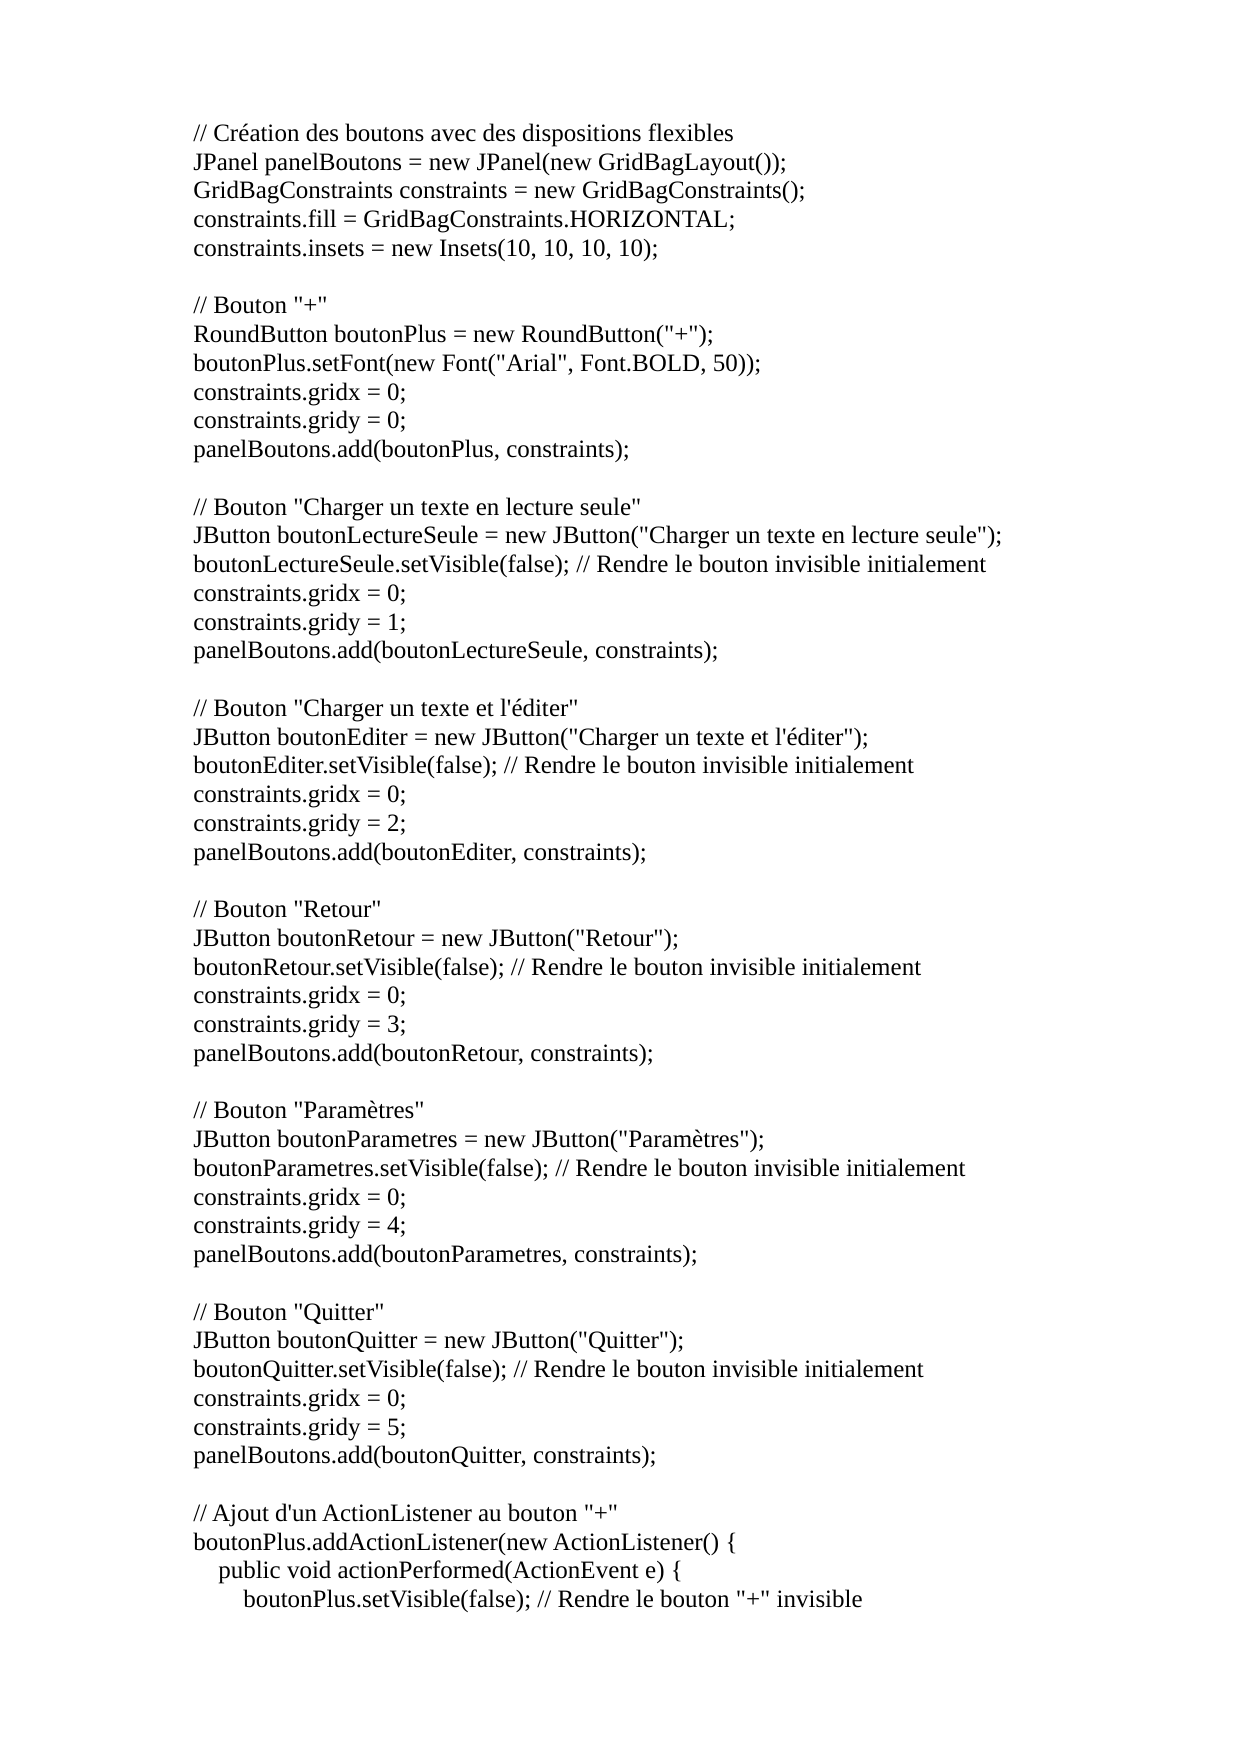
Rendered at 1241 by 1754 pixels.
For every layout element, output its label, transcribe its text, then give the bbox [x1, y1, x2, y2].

text constraints.gridx = 0; [118, 578, 1122, 607]
text panelBoutons.add(boutonPlus, constraints); [118, 434, 1122, 463]
text // Bouton "+" [118, 291, 1122, 319]
text JButton boutonLectureSeule = new JButton("Charger un texte en lecture seule"); [118, 521, 1122, 549]
text constraints.insets = new Insets(10, 10, 10, 10); [118, 233, 1122, 262]
text constraints.gridy = 3; [118, 1009, 1122, 1038]
text constraints.gridy = 5; [118, 1412, 1122, 1441]
text constraints.gridy = 2; [118, 808, 1122, 837]
text // Bouton "Quitter" [118, 1297, 1122, 1326]
text panelBoutons.add(boutonLectureSeule, constraints); [118, 636, 1122, 664]
text constraints.fill = GridBagConstraints.HORIZONTAL; [118, 204, 1122, 233]
text constraints.gridx = 0; [118, 1182, 1122, 1211]
text boutonParametres.setVisible(false); // Rendre le bouton invisible initialement [118, 1153, 1122, 1182]
text constraints.gridy = 4; [118, 1211, 1122, 1239]
text constraints.gridx = 0; [118, 377, 1122, 406]
text boutonPlus.addActionListener(new ActionListener() { [118, 1527, 1122, 1556]
text constraints.gridy = 0; [118, 406, 1122, 434]
text boutonPlus.setFont(new Font("Arial", Font.BOLD, 50)); [118, 348, 1122, 377]
text JButton boutonEditer = new JButton("Charger un texte et l'éditer"); [118, 722, 1122, 751]
text panelBoutons.add(boutonEditer, constraints); [118, 837, 1122, 866]
text // Bouton "Retour" [118, 894, 1122, 923]
text RoundButton boutonPlus = new RoundButton("+"); [118, 319, 1122, 348]
text constraints.gridx = 0; [118, 981, 1122, 1009]
text constraints.gridy = 1; [118, 607, 1122, 636]
text boutonPlus.setVisible(false); // Rendre le bouton "+" invisible [118, 1584, 1122, 1613]
text // Ajout d'un ActionListener au bouton "+" [118, 1498, 1122, 1527]
text GridBagConstraints constraints = new GridBagConstraints(); [118, 176, 1122, 204]
text JButton boutonQuitter = new JButton("Quitter"); [118, 1326, 1122, 1354]
text panelBoutons.add(boutonRetour, constraints); [118, 1038, 1122, 1067]
text // Création des boutons avec des dispositions flexibles [118, 118, 1122, 147]
text constraints.gridx = 0; [118, 1383, 1122, 1412]
text // Bouton "Paramètres" [118, 1096, 1122, 1124]
text boutonQuitter.setVisible(false); // Rendre le bouton invisible initialement [118, 1354, 1122, 1383]
text JPanel panelBoutons = new JPanel(new GridBagLayout()); [118, 147, 1122, 176]
text panelBoutons.add(boutonQuitter, constraints); [118, 1441, 1122, 1469]
text // Bouton "Charger un texte et l'éditer" [118, 693, 1122, 722]
text JButton boutonParametres = new JButton("Paramètres"); [118, 1124, 1122, 1153]
text // Bouton "Charger un texte en lecture seule" [118, 492, 1122, 521]
text boutonLectureSeule.setVisible(false); // Rendre le bouton invisible initialement [118, 549, 1122, 578]
text boutonRetour.setVisible(false); // Rendre le bouton invisible initialement [118, 952, 1122, 981]
text constraints.gridx = 0; [118, 779, 1122, 808]
text JButton boutonRetour = new JButton("Retour"); [118, 923, 1122, 952]
text public void actionPerformed(ActionEvent e) { [118, 1556, 1122, 1584]
text panelBoutons.add(boutonParametres, constraints); [118, 1239, 1122, 1268]
text boutonEditer.setVisible(false); // Rendre le bouton invisible initialement [118, 751, 1122, 779]
